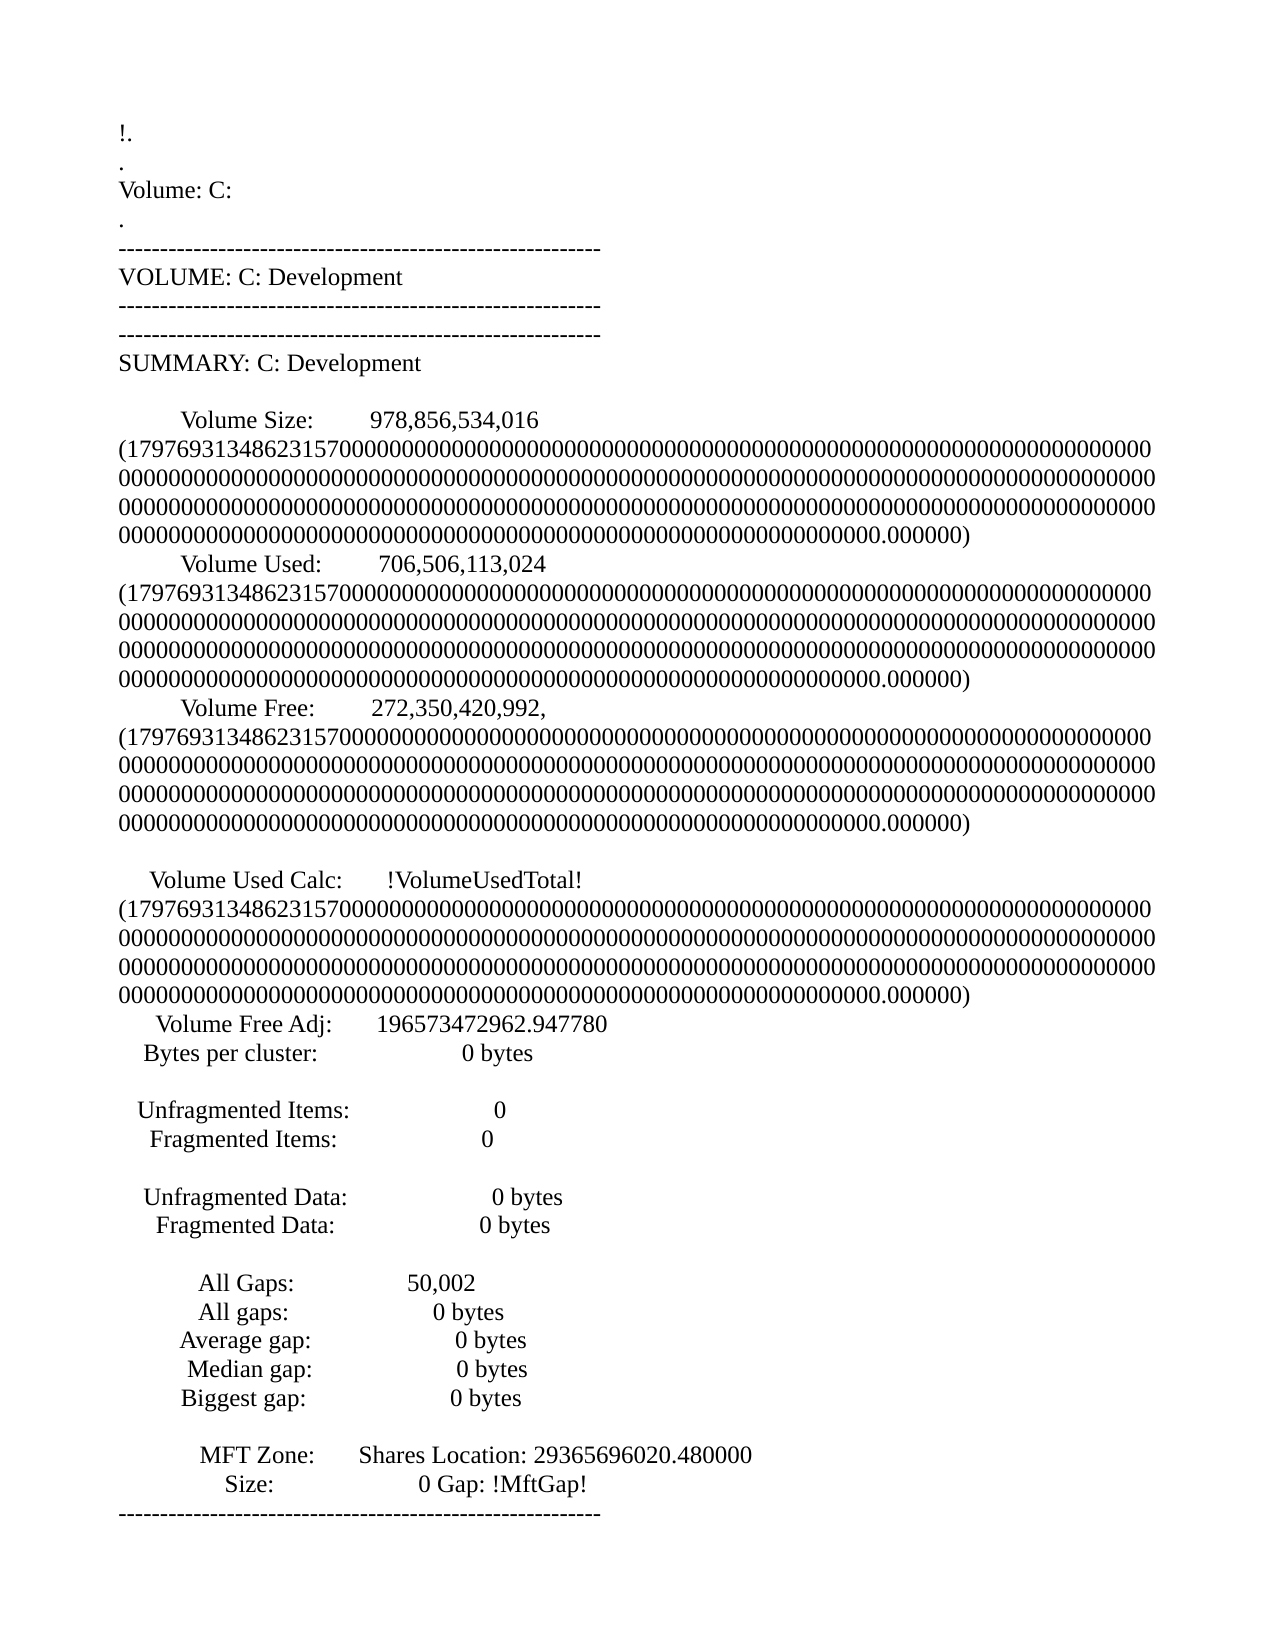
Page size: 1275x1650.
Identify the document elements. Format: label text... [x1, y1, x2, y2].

text Volume Size: 978,856,534,016 (179769313486231570000000000000000000000000000000000000000000000000000000000000000000000000000000000000000000000000000000000000000000000000000000000000000000000000000000000000000000000000000000000000000000000000000000000000000000000000000000000000000000000000000000000000000000000000000000000000000000000000000.000000) [118, 406, 1157, 549]
text . [118, 204, 1157, 233]
text Volume Free: 272,350,420,992, (179769313486231570000000000000000000000000000000000000000000000000000000000000000000000000000000000000000000000000000000000000000000000000000000000000000000000000000000000000000000000000000000000000000000000000000000000000000000000000000000000000000000000000000000000000000000000000000000000000000000000000000.000000) [118, 693, 1157, 837]
text . [118, 147, 1157, 176]
text MFT Zone: Shares Location: 29365696020.480000 [118, 1441, 1157, 1469]
text ---------------------------------------------------------- [118, 291, 1157, 319]
text ---------------------------------------------------------- [118, 233, 1157, 262]
text Average gap: 0 bytes [118, 1326, 1157, 1354]
text Biggest gap: 0 bytes [118, 1383, 1157, 1412]
text Unfragmented Items: 0 [118, 1096, 1157, 1124]
text !. [118, 118, 1157, 147]
text Unfragmented Data: 0 bytes [118, 1182, 1157, 1211]
text Median gap: 0 bytes [118, 1354, 1157, 1383]
text VOLUME: C: Development [118, 262, 1157, 291]
text Volume Used: 706,506,113,024 (179769313486231570000000000000000000000000000000000000000000000000000000000000000000000000000000000000000000000000000000000000000000000000000000000000000000000000000000000000000000000000000000000000000000000000000000000000000000000000000000000000000000000000000000000000000000000000000000000000000000000000000.000000) [118, 549, 1157, 693]
text ---------------------------------------------------------- [118, 1498, 1157, 1527]
text Volume Free Adj: 196573472962.947780 [118, 1009, 1157, 1038]
text Size: 0 Gap: !MftGap! [118, 1469, 1157, 1498]
text All Gaps: 50,002 [118, 1268, 1157, 1297]
text SUMMARY: C: Development [118, 348, 1157, 377]
text Bytes per cluster: 0 bytes [118, 1038, 1157, 1067]
text ---------------------------------------------------------- [118, 319, 1157, 348]
text Fragmented Items: 0 [118, 1124, 1157, 1153]
text Volume: C: [118, 176, 1157, 204]
text All gaps: 0 bytes [118, 1297, 1157, 1326]
text Volume Used Calc: !VolumeUsedTotal! (179769313486231570000000000000000000000000000000000000000000000000000000000000000000000000000000000000000000000000000000000000000000000000000000000000000000000000000000000000000000000000000000000000000000000000000000000000000000000000000000000000000000000000000000000000000000000000000000000000000000000000000.000000) [118, 866, 1157, 1009]
text Fragmented Data: 0 bytes [118, 1211, 1157, 1239]
